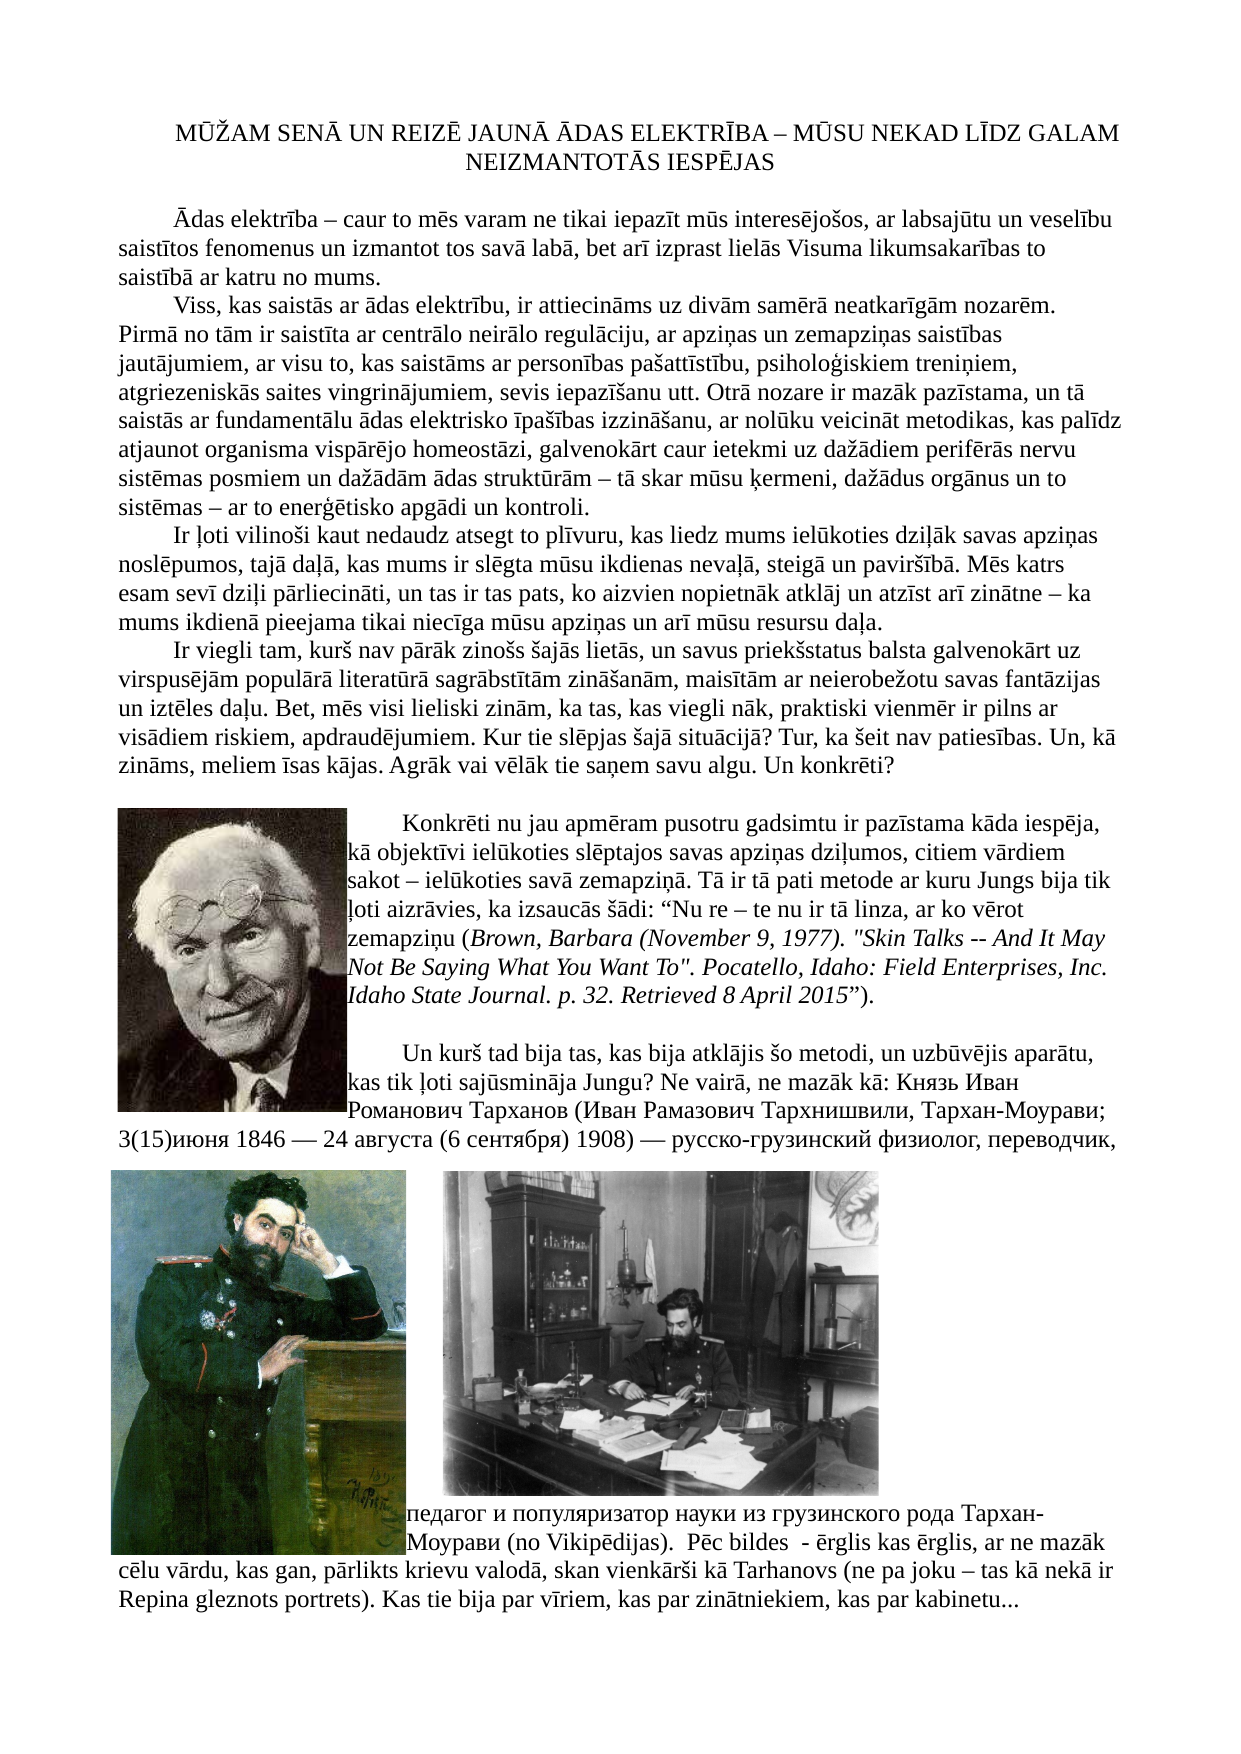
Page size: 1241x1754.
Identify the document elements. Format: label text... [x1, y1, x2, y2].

text Ir ļoti vilinoši kaut nedaudz atsegt to plīvuru, kas liedz mums ielūkoties dziļāk savas apziņas noslēpumos, tajā daļā, kas mums ir slēgta mūsu ikdienas nevaļā, steigā un paviršībā. Mēs katrs esam sevī dziļi pārliecināti, un tas ir tas pats, ko aizvien nopietnāk atklāj un atzīst arī zinātne – ka mums ikdienā pieejama tikai niecīga mūsu apziņas un arī mūsu resursu daļa. [118, 521, 1122, 636]
picture [117, 808, 348, 1112]
text Konkrēti nu jau apmēram pusotru gadsimtu ir pazīstama kāda iespēja, kā objektīvi ielūkoties slēptajos savas apziņas dziļumos, citiem vārdiem sakot – ielūkoties savā zemapziņā. Tā ir tā pati metode ar kuru Jungs bija tik ļoti aizrāvies, ka izsaucās šādi: “Nu re – te nu ir tā linza, ar ko vērot zemapziņu (Brown, Barbara (November 9, 1977). "Skin Talks -- And It May Not Be Saying What You Want To". Pocatello, Idaho: Field Enterprises, Inc. Idaho State Journal. p. 32. Retrieved 8 April 2015”). [348, 808, 1122, 1009]
text Ir viegli tam, kurš nav pārāk zinošs šajās lietās, un savus priekšstatus balsta galvenokārt uz virspusējām populārā literatūrā sagrābstītām zināšanām, maisītām ar neierobežotu savas fantāzijas un iztēles daļu. Bet, mēs visi lieliski zinām, ka tas, kas viegli nāk, praktiski vienmēr ir pilns ar visādiem riskiem, apdraudējumiem. Kur tie slēpjas šajā situācijā? Tur, ka šeit nav patiesības. Un, kā zināms, meliem īsas kājas. Agrāk vai vēlāk tie saņem savu algu. Un konkrēti? [118, 636, 1122, 779]
text Ādas elektrība – caur to mēs varam ne tikai iepazīt mūs interesējošos, ar labsajūtu un veselību saistītos fenomenus un izmantot tos savā labā, bet arī izprast lielās Visuma likumsakarības to saistībā ar katru no mums. [118, 204, 1122, 291]
text Viss, kas saistās ar ādas elektrību, ir attiecināms uz divām samērā neatkarīgām nozarēm. Pirmā no tām ir saistīta ar centrālo neirālo regulāciju, ar apziņas un zemapziņas saistības jautājumiem, ar visu to, kas saistāms ar personības pašattīstību, psiholoģiskiem treniņiem, atgriezeniskās saites vingrinājumiem, sevis iepazīšanu utt. Otrā nozare ir mazāk pazīstama, un tā saistās ar fundamentālu ādas elektrisko īpašības izzināšanu, ar nolūku veicināt metodikas, kas palīdz atjaunot organisma vispārējo homeostāzi, galvenokārt caur ietekmi uz dažādiem perifērās nervu sistēmas posmiem un dažādām ādas struktūrām – tā skar mūsu ķermeni, dažādus orgānus un to sistēmas – ar to enerģētisko apgādi un kontroli. [118, 291, 1122, 521]
picture [110, 1170, 407, 1555]
text Un kurš tad bija tas, kas bija atklājis šo metodi, un uzbūvējis aparātu, kas tik ļoti sajūsmināja Jungu? Ne vairā, ne mazāk kā: Князь Иван Романович Тарханов (Иван Рамазович Тархнишвили, Тархан-Моурави; 3(15)июня 1846 — 24 августа (6 сентября) 1908) — русско-грузинский физиолог, переводчик, педагог и популяризатор науки из грузинского рода Тархан-Моурави (no Vikipēdijas). Pēc bildes - ērglis kas ērglis, ar ne mazāk cēlu vārdu, kas gan, pārlikts krievu valodā, skan vienkārši kā Tarhanovs (ne pa joku – tas kā nekā ir Repina gleznots portrets). Kas tie bija par vīriem, kas par zinātniekiem, kas par kabinetu... [118, 1038, 1122, 1613]
picture [442, 1171, 879, 1496]
text MŪŽAM SENĀ UN REIZĒ JAUNĀ ĀDAS ELEKTRĪBA – MŪSU NEKAD LĪDZ GALAM NEIZMANTOTĀS IESPĒJAS [118, 118, 1122, 176]
